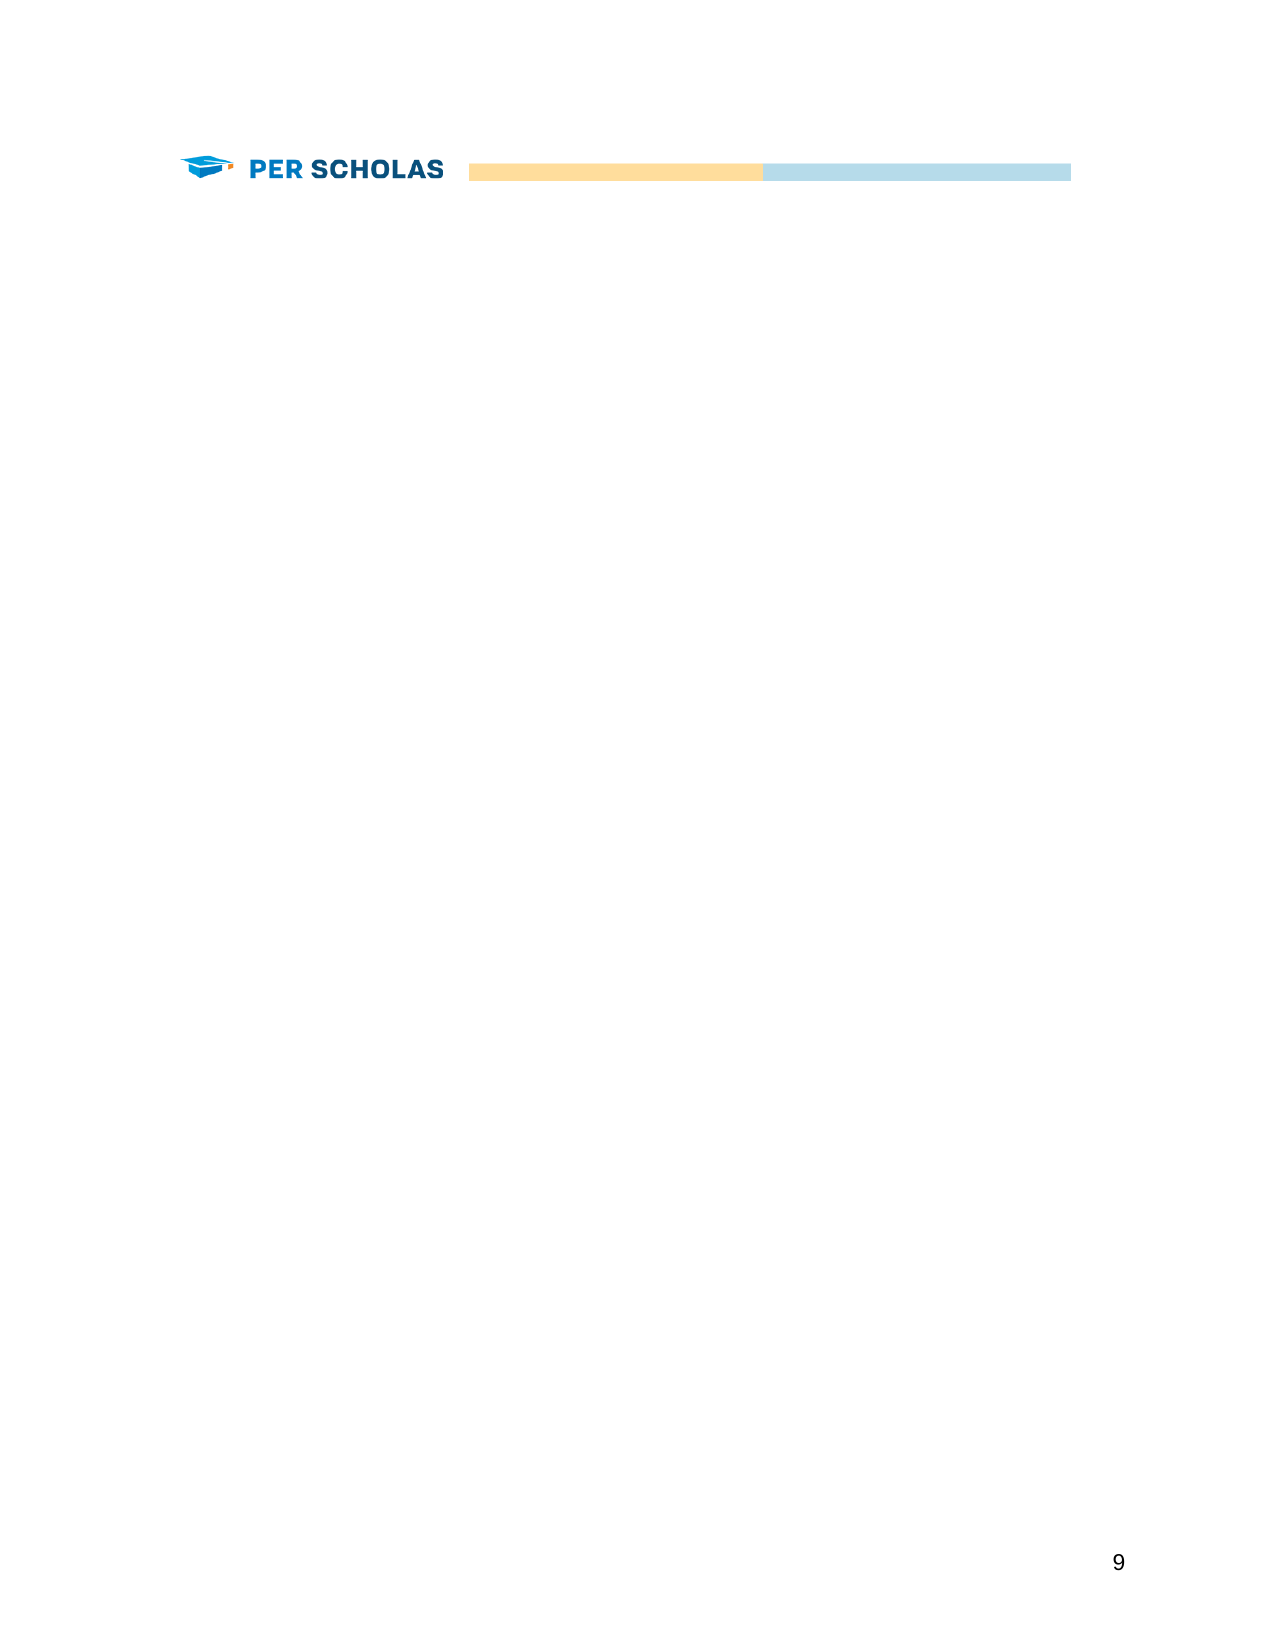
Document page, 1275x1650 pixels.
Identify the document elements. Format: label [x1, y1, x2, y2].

picture [150, 105, 1125, 237]
